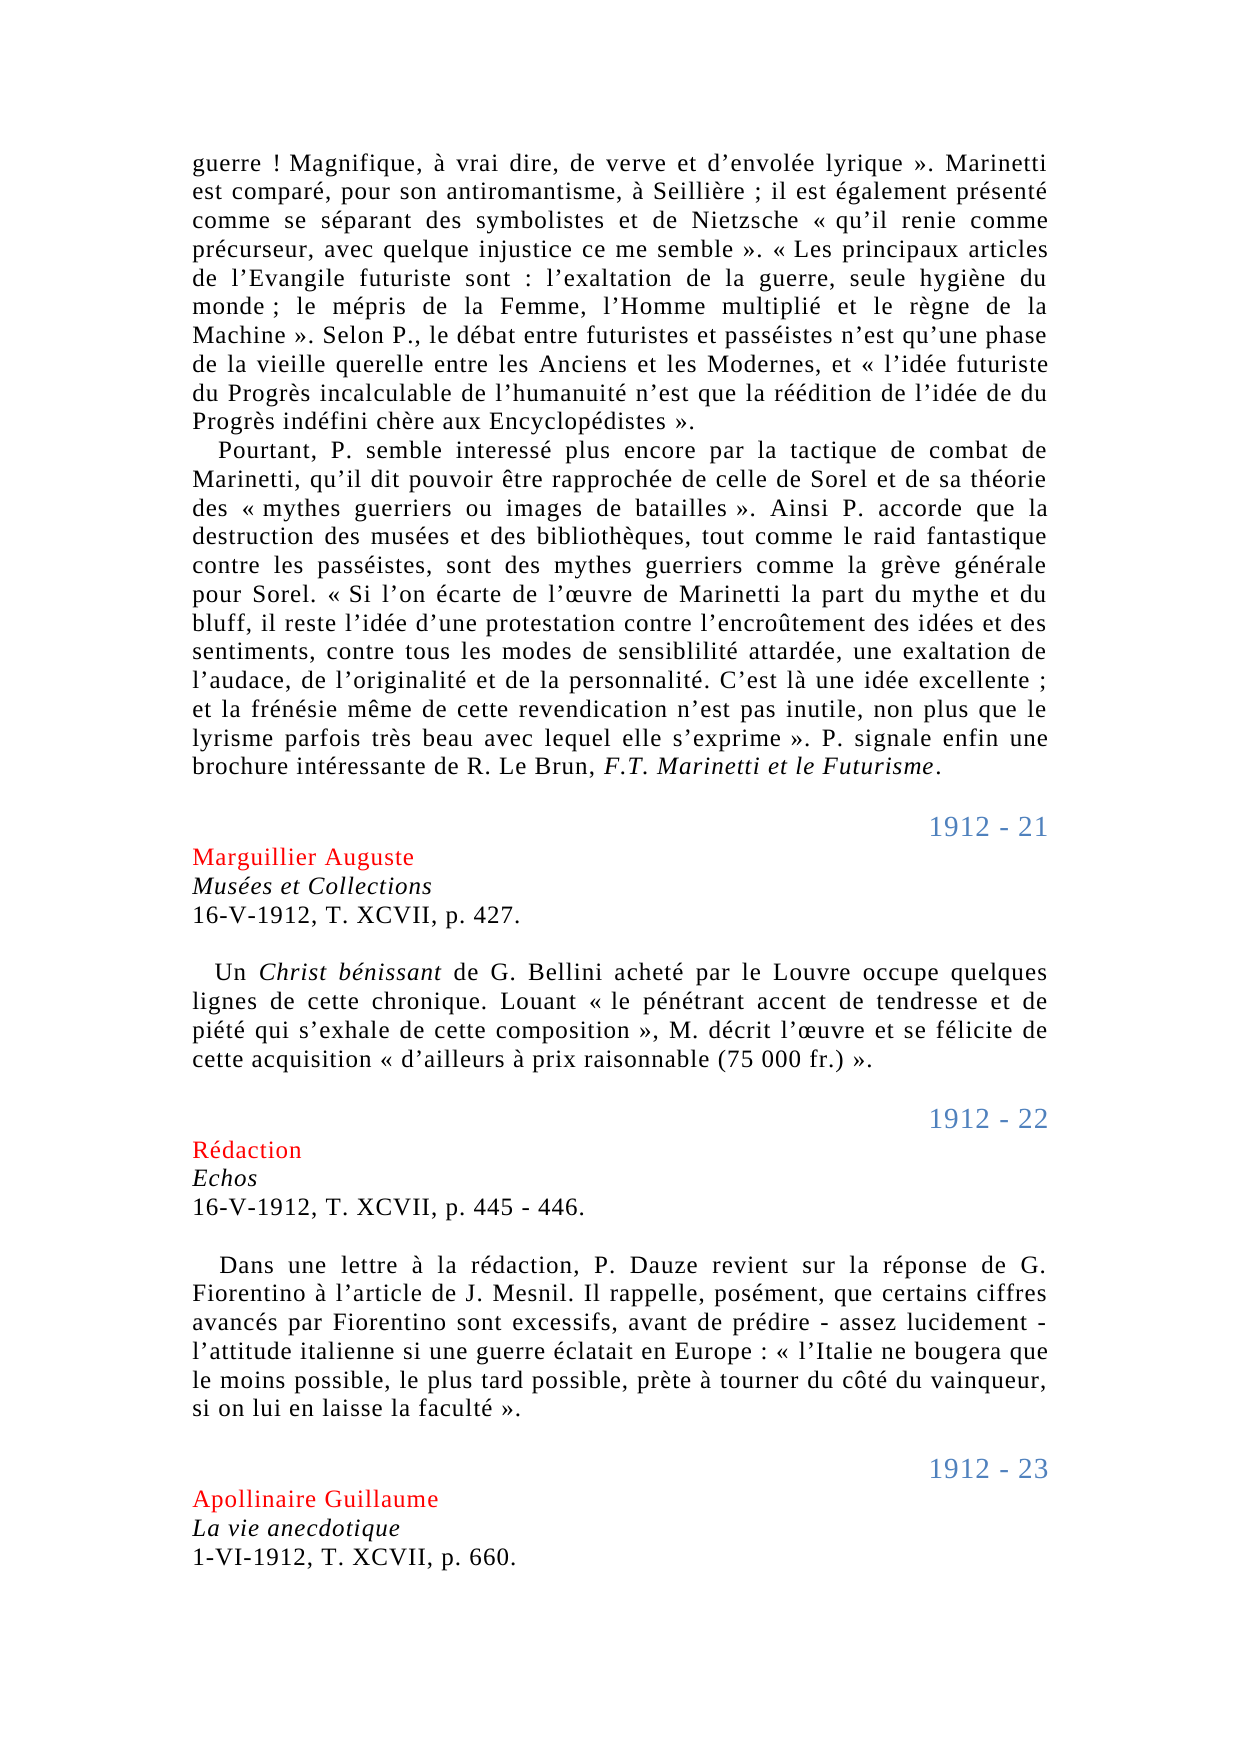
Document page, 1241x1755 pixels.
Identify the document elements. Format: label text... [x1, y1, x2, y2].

text La vie anecdotique [192, 1513, 1048, 1542]
text 16-V-1912, T. XCVII, p. 445 - 446. [192, 1192, 1048, 1221]
text Marguillier Auguste [192, 842, 1048, 871]
text Dans une lettre à la rédaction, P. Dauze revient sur la réponse de G. Fiorentino à l’article de J. Mesnil. Il rappelle, posément, que certains ciffres avancés par Fiorentino sont excessifs, avant de prédire - assez lucidement - l’attitude italienne si une guerre éclatait en Europe : « l’Italie ne bougera que le moins possible, le plus tard possible, prète à tourner du côté du vainqueur, si on lui en laisse la faculté ». [192, 1250, 1048, 1422]
text Un Christ bénissant de G. Bellini acheté par le Louvre occupe quelques lignes de cette chronique. Louant « le pénétrant accent de tendresse et de piété qui s’exhale de cette composition », M. décrit l’œuvre et se félicite de cette acquisition « d’ailleurs à prix raisonnable (75 000 fr.) ». [192, 957, 1048, 1072]
text guerre ! Magnifique, à vrai dire, de verve et d’envolée lyrique ». Marinetti est comparé, pour son antiromantisme, à Seillière ; il est également présenté comme se séparant des symbolistes et de Nietzsche « qu’il renie comme précurseur, avec quelque injustice ce me semble ». « Les principaux articles de l’Evangile futuriste sont : l’exaltation de la guerre, seule hygiène du monde ; le mépris de la Femme, l’Homme multiplié et le règne de la Machine ». Selon P., le débat entre futuristes et passéistes n’est qu’une phase de la vieille querelle entre les Anciens et les Modernes, et « l’idée futuriste du Progrès incalculable de l’humanuité n’est que la réédition de l’idée de du Progrès indéfini chère aux Encyclopédistes ». [192, 148, 1048, 435]
subtitle 1912 - 21 [192, 809, 1048, 842]
text Rédaction [192, 1135, 1048, 1163]
subtitle 1912 - 23 [192, 1451, 1048, 1484]
text 16-V-1912, T. XCVII, p. 427. [192, 900, 1048, 929]
text Echos [192, 1163, 1048, 1192]
subtitle 1912 - 22 [192, 1101, 1048, 1135]
text 1-VI-1912, T. XCVII, p. 660. [192, 1542, 1048, 1571]
text Apollinaire Guillaume [192, 1484, 1048, 1513]
text Musées et Collections [192, 871, 1048, 900]
text Pourtant, P. semble interessé plus encore par la tactique de combat de Marinetti, qu’il dit pouvoir être rapprochée de celle de Sorel et de sa théorie des « mythes guerriers ou images de batailles ». Ainsi P. accorde que la destruction des musées et des bibliothèques, tout comme le raid fantastique contre les passéistes, sont des mythes guerriers comme la grève générale pour Sorel. « Si l’on écarte de l’œuvre de Marinetti la part du mythe et du bluff, il reste l’idée d’une protestation contre l’encroûtement des idées et des sentiments, contre tous les modes de sensiblilité attardée, une exaltation de l’audace, de l’originalité et de la personnalité. C’est là une idée excellente ; et la frénésie même de cette revendication n’est pas inutile, non plus que le lyrisme parfois très beau avec lequel elle s’exprime ». P. signale enfin une brochure intéressante de R. Le Brun, F.T. Marinetti et le Futurisme. [192, 435, 1048, 780]
